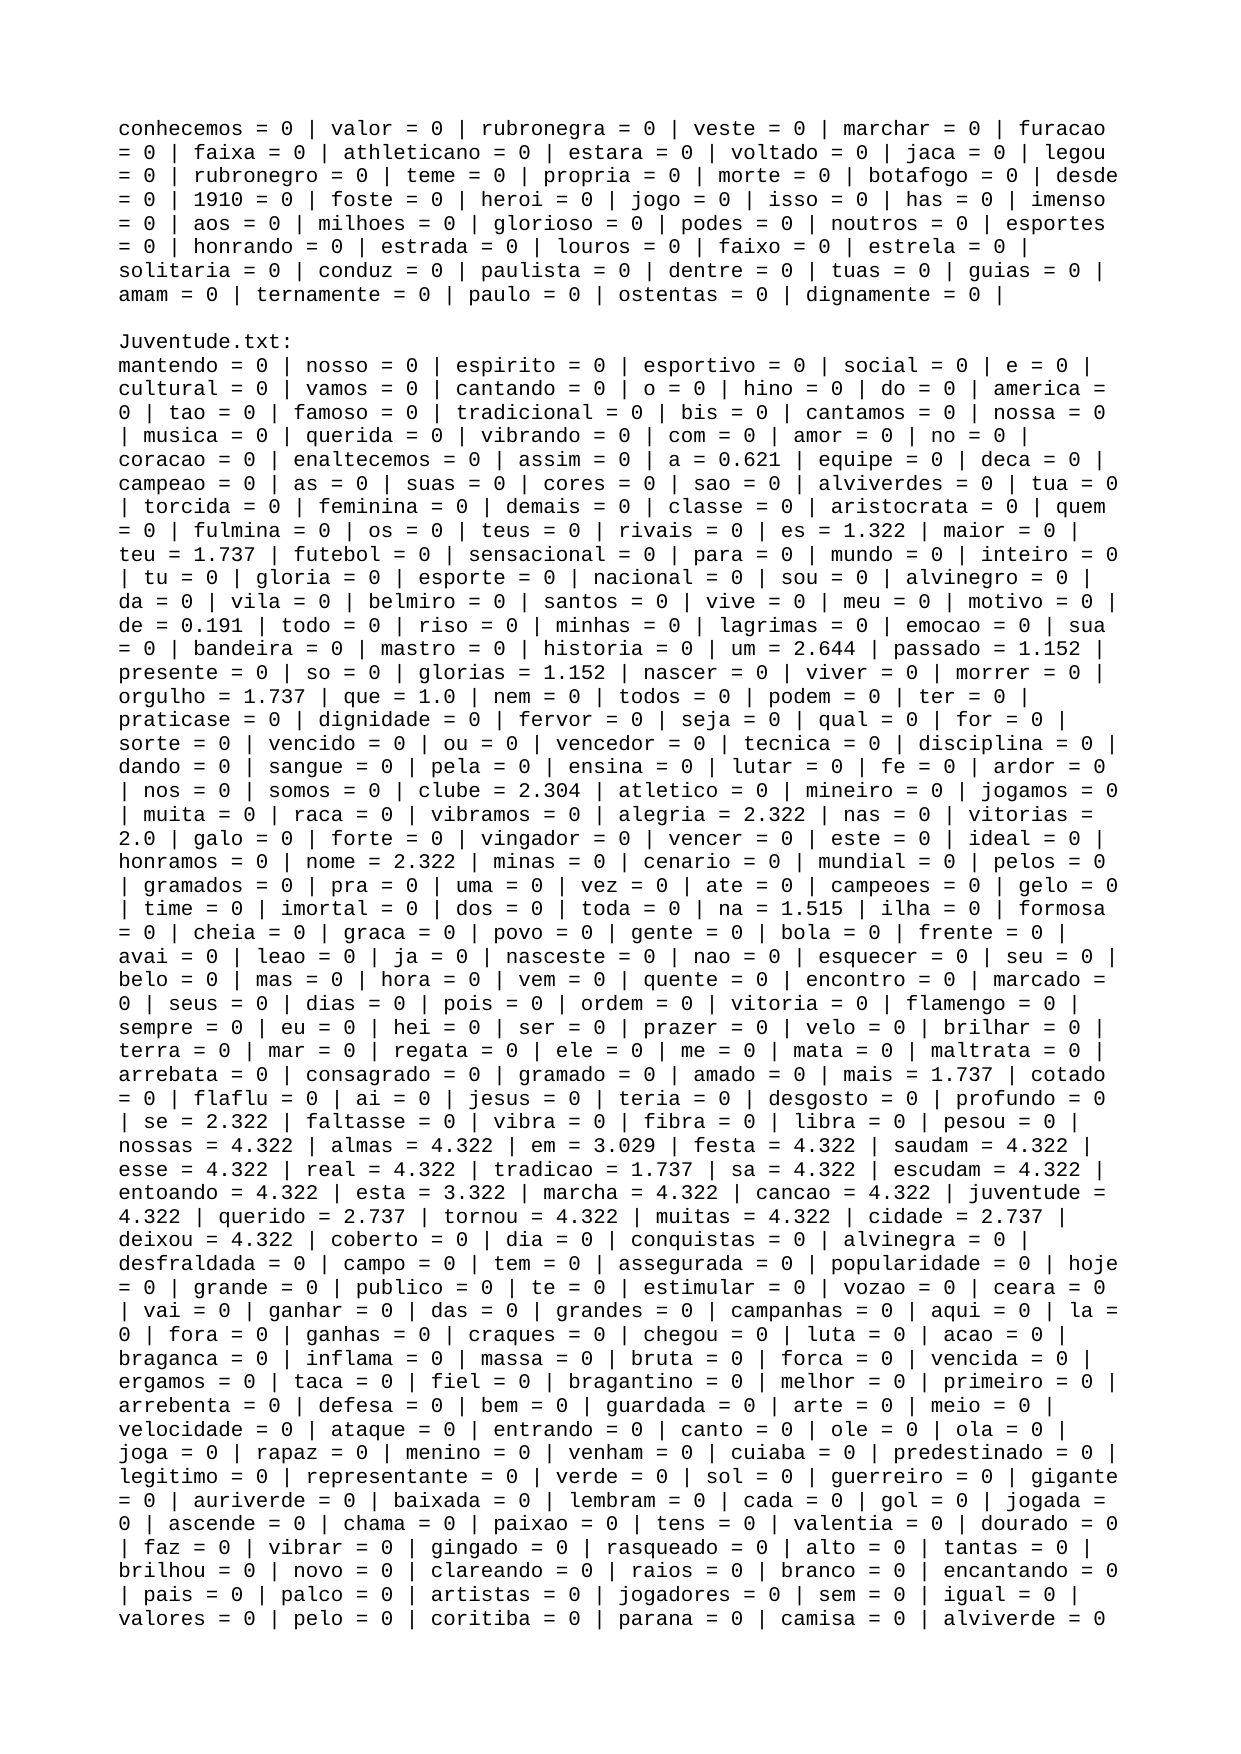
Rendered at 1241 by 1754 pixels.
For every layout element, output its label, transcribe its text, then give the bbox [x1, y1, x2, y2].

text conhecemos = 0 | valor = 0 | rubronegra = 0 | veste = 0 | marchar = 0 | furacao = 0 | faixa = 0 | athleticano = 0 | estara = 0 | voltado = 0 | jaca = 0 | legou = 0 | rubronegro = 0 | teme = 0 | propria = 0 | morte = 0 | botafogo = 0 | desde = 0 | 1910 = 0 | foste = 0 | heroi = 0 | jogo = 0 | isso = 0 | has = 0 | imenso = 0 | aos = 0 | milhoes = 0 | glorioso = 0 | podes = 0 | noutros = 0 | esportes = 0 | honrando = 0 | estrada = 0 | louros = 0 | faixo = 0 | estrela = 0 | solitaria = 0 | conduz = 0 | paulista = 0 | dentre = 0 | tuas = 0 | guias = 0 | amam = 0 | ternamente = 0 | paulo = 0 | ostentas = 0 | dignamente = 0 | [118, 118, 1122, 307]
text Juventude.txt: [118, 331, 1122, 354]
text mantendo = 0 | nosso = 0 | espirito = 0 | esportivo = 0 | social = 0 | e = 0 | cultural = 0 | vamos = 0 | cantando = 0 | o = 0 | hino = 0 | do = 0 | america = 0 | tao = 0 | famoso = 0 | tradicional = 0 | bis = 0 | cantamos = 0 | nossa = 0 | musica = 0 | querida = 0 | vibrando = 0 | com = 0 | amor = 0 | no = 0 | coracao = 0 | enaltecemos = 0 | assim = 0 | a = 0.621 | equipe = 0 | deca = 0 | campeao = 0 | as = 0 | suas = 0 | cores = 0 | sao = 0 | alviverdes = 0 | tua = 0 | torcida = 0 | feminina = 0 | demais = 0 | classe = 0 | aristocrata = 0 | quem = 0 | fulmina = 0 | os = 0 | teus = 0 | rivais = 0 | es = 1.322 | maior = 0 | teu = 1.737 | futebol = 0 | sensacional = 0 | para = 0 | mundo = 0 | inteiro = 0 | tu = 0 | gloria = 0 | esporte = 0 | nacional = 0 | sou = 0 | alvinegro = 0 | da = 0 | vila = 0 | belmiro = 0 | santos = 0 | vive = 0 | meu = 0 | motivo = 0 | de = 0.191 | todo = 0 | riso = 0 | minhas = 0 | lagrimas = 0 | emocao = 0 | sua = 0 | bandeira = 0 | mastro = 0 | historia = 0 | um = 2.644 | passado = 1.152 | presente = 0 | so = 0 | glorias = 1.152 | nascer = 0 | viver = 0 | morrer = 0 | orgulho = 1.737 | que = 1.0 | nem = 0 | todos = 0 | podem = 0 | ter = 0 | praticase = 0 | dignidade = 0 | fervor = 0 | seja = 0 | qual = 0 | for = 0 | sorte = 0 | vencido = 0 | ou = 0 | vencedor = 0 | tecnica = 0 | disciplina = 0 | dando = 0 | sangue = 0 | pela = 0 | ensina = 0 | lutar = 0 | fe = 0 | ardor = 0 | nos = 0 | somos = 0 | clube = 2.304 | atletico = 0 | mineiro = 0 | jogamos = 0 | muita = 0 | raca = 0 | vibramos = 0 | alegria = 2.322 | nas = 0 | vitorias = 2.0 | galo = 0 | forte = 0 | vingador = 0 | vencer = 0 | este = 0 | ideal = 0 | honramos = 0 | nome = 2.322 | minas = 0 | cenario = 0 | mundial = 0 | pelos = 0 | gramados = 0 | pra = 0 | uma = 0 | vez = 0 | ate = 0 | campeoes = 0 | gelo = 0 | time = 0 | imortal = 0 | dos = 0 | toda = 0 | na = 1.515 | ilha = 0 | formosa = 0 | cheia = 0 | graca = 0 | povo = 0 | gente = 0 | bola = 0 | frente = 0 | avai = 0 | leao = 0 | ja = 0 | nasceste = 0 | nao = 0 | esquecer = 0 | seu = 0 | belo = 0 | mas = 0 | hora = 0 | vem = 0 | quente = 0 | encontro = 0 | marcado = 0 | seus = 0 | dias = 0 | pois = 0 | ordem = 0 | vitoria = 0 | flamengo = 0 | sempre = 0 | eu = 0 | hei = 0 | ser = 0 | prazer = 0 | velo = 0 | brilhar = 0 | terra = 0 | mar = 0 | regata = 0 | ele = 0 | me = 0 | mata = 0 | maltrata = 0 | arrebata = 0 | consagrado = 0 | gramado = 0 | amado = 0 | mais = 1.737 | cotado = 0 | flaflu = 0 | ai = 0 | jesus = 0 | teria = 0 | desgosto = 0 | profundo = 0 | se = 2.322 | faltasse = 0 | vibra = 0 | fibra = 0 | libra = 0 | pesou = 0 | nossas = 4.322 | almas = 4.322 | em = 3.029 | festa = 4.322 | saudam = 4.322 | esse = 4.322 | real = 4.322 | tradicao = 1.737 | sa = 4.322 | escudam = 4.322 | entoando = 4.322 | esta = 3.322 | marcha = 4.322 | cancao = 4.322 | juventude = 4.322 | querido = 2.737 | tornou = 4.322 | muitas = 4.322 | cidade = 2.737 | deixou = 4.322 | coberto = 0 | dia = 0 | conquistas = 0 | alvinegra = 0 | desfraldada = 0 | campo = 0 | tem = 0 | assegurada = 0 | popularidade = 0 | hoje = 0 | grande = 0 | publico = 0 | te = 0 | estimular = 0 | vozao = 0 | ceara = 0 | vai = 0 | ganhar = 0 | das = 0 | grandes = 0 | campanhas = 0 | aqui = 0 | la = 0 | fora = 0 | ganhas = 0 | craques = 0 | chegou = 0 | luta = 0 | acao = 0 | braganca = 0 | inflama = 0 | massa = 0 | bruta = 0 | forca = 0 | vencida = 0 | ergamos = 0 | taca = 0 | fiel = 0 | bragantino = 0 | melhor = 0 | primeiro = 0 | arrebenta = 0 | defesa = 0 | bem = 0 | guardada = 0 | arte = 0 | meio = 0 | velocidade = 0 | ataque = 0 | entrando = 0 | canto = 0 | ole = 0 | ola = 0 | joga = 0 | rapaz = 0 | menino = 0 | venham = 0 | cuiaba = 0 | predestinado = 0 | legitimo = 0 | representante = 0 | verde = 0 | sol = 0 | guerreiro = 0 | gigante = 0 | auriverde = 0 | baixada = 0 | lembram = 0 | cada = 0 | gol = 0 | jogada = 0 | ascende = 0 | chama = 0 | paixao = 0 | tens = 0 | valentia = 0 | dourado = 0 | faz = 0 | vibrar = 0 | gingado = 0 | rasqueado = 0 | alto = 0 | tantas = 0 | brilhou = 0 | novo = 0 | clareando = 0 | raios = 0 | branco = 0 | encantando = 0 | pais = 0 | palco = 0 | artistas = 0 | jogadores = 0 | sem = 0 | igual = 0 | valores = 0 | pelo = 0 | coritiba = 0 | parana = 0 | camisa = 0 | alviverde = 0 [118, 354, 1122, 1631]
